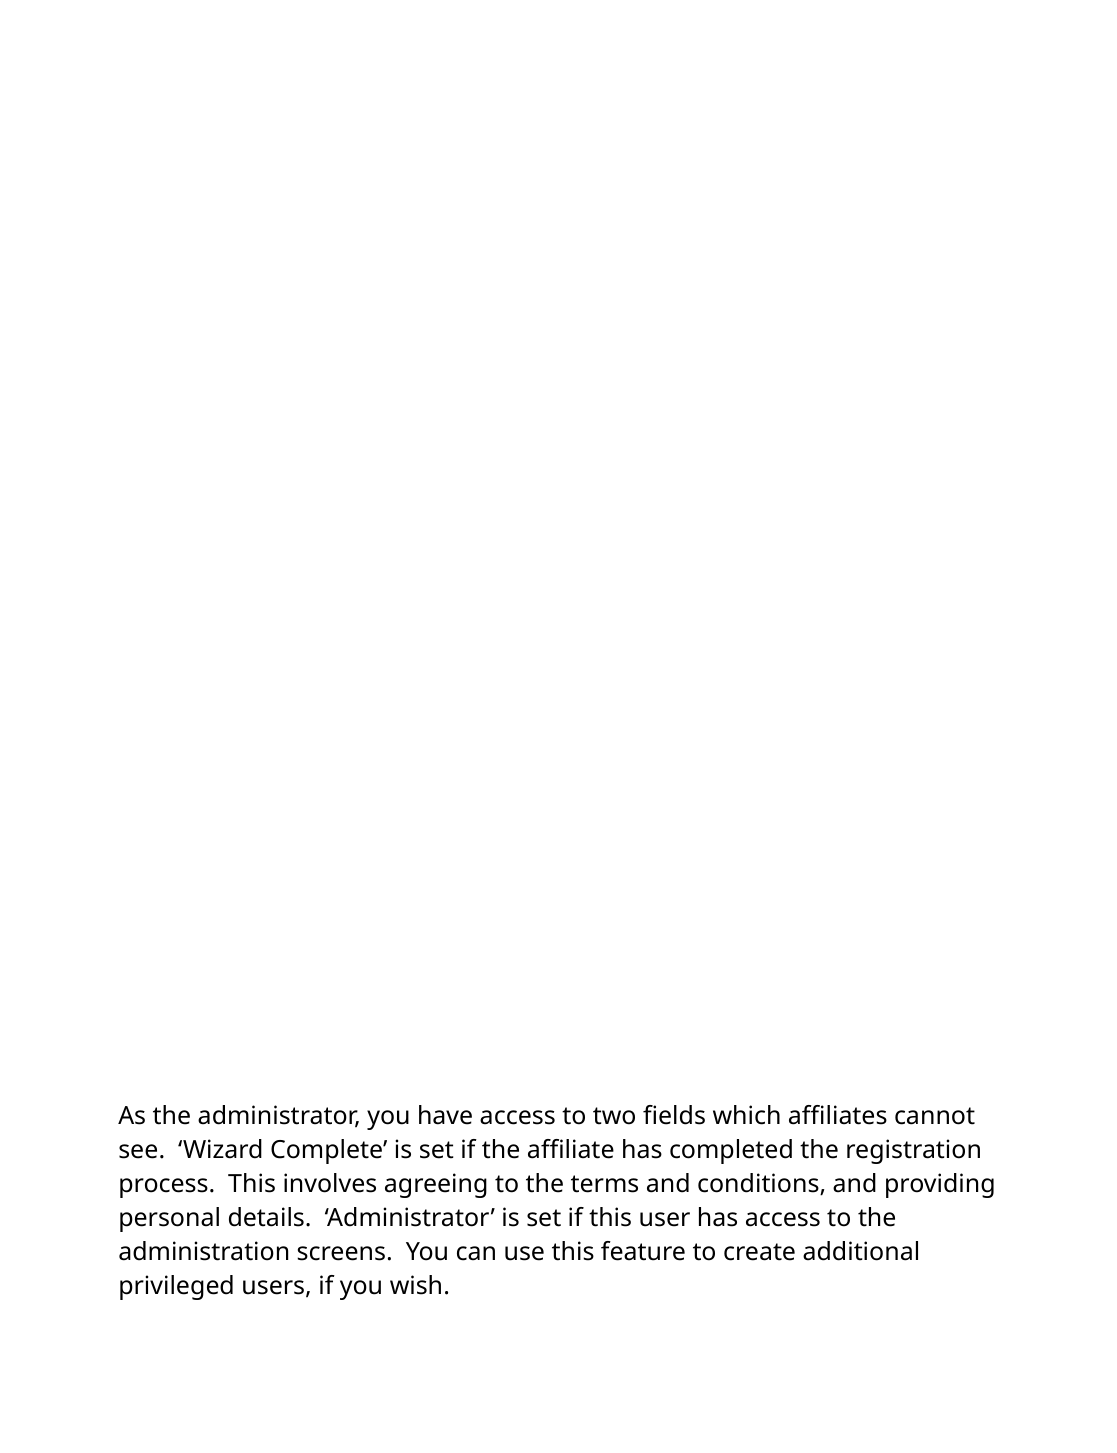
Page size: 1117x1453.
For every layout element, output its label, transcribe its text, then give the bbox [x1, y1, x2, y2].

text As the administrator, you have access to two fields which affiliates cannot see. ‘Wizard Complete’ is set if the affiliate has completed the registration process. This involves agreeing to the terms and conditions, and providing personal details. ‘Administrator’ is set if this user has access to the administration screens. You can use this feature to create additional privileged users, if you wish. [118, 1098, 999, 1302]
